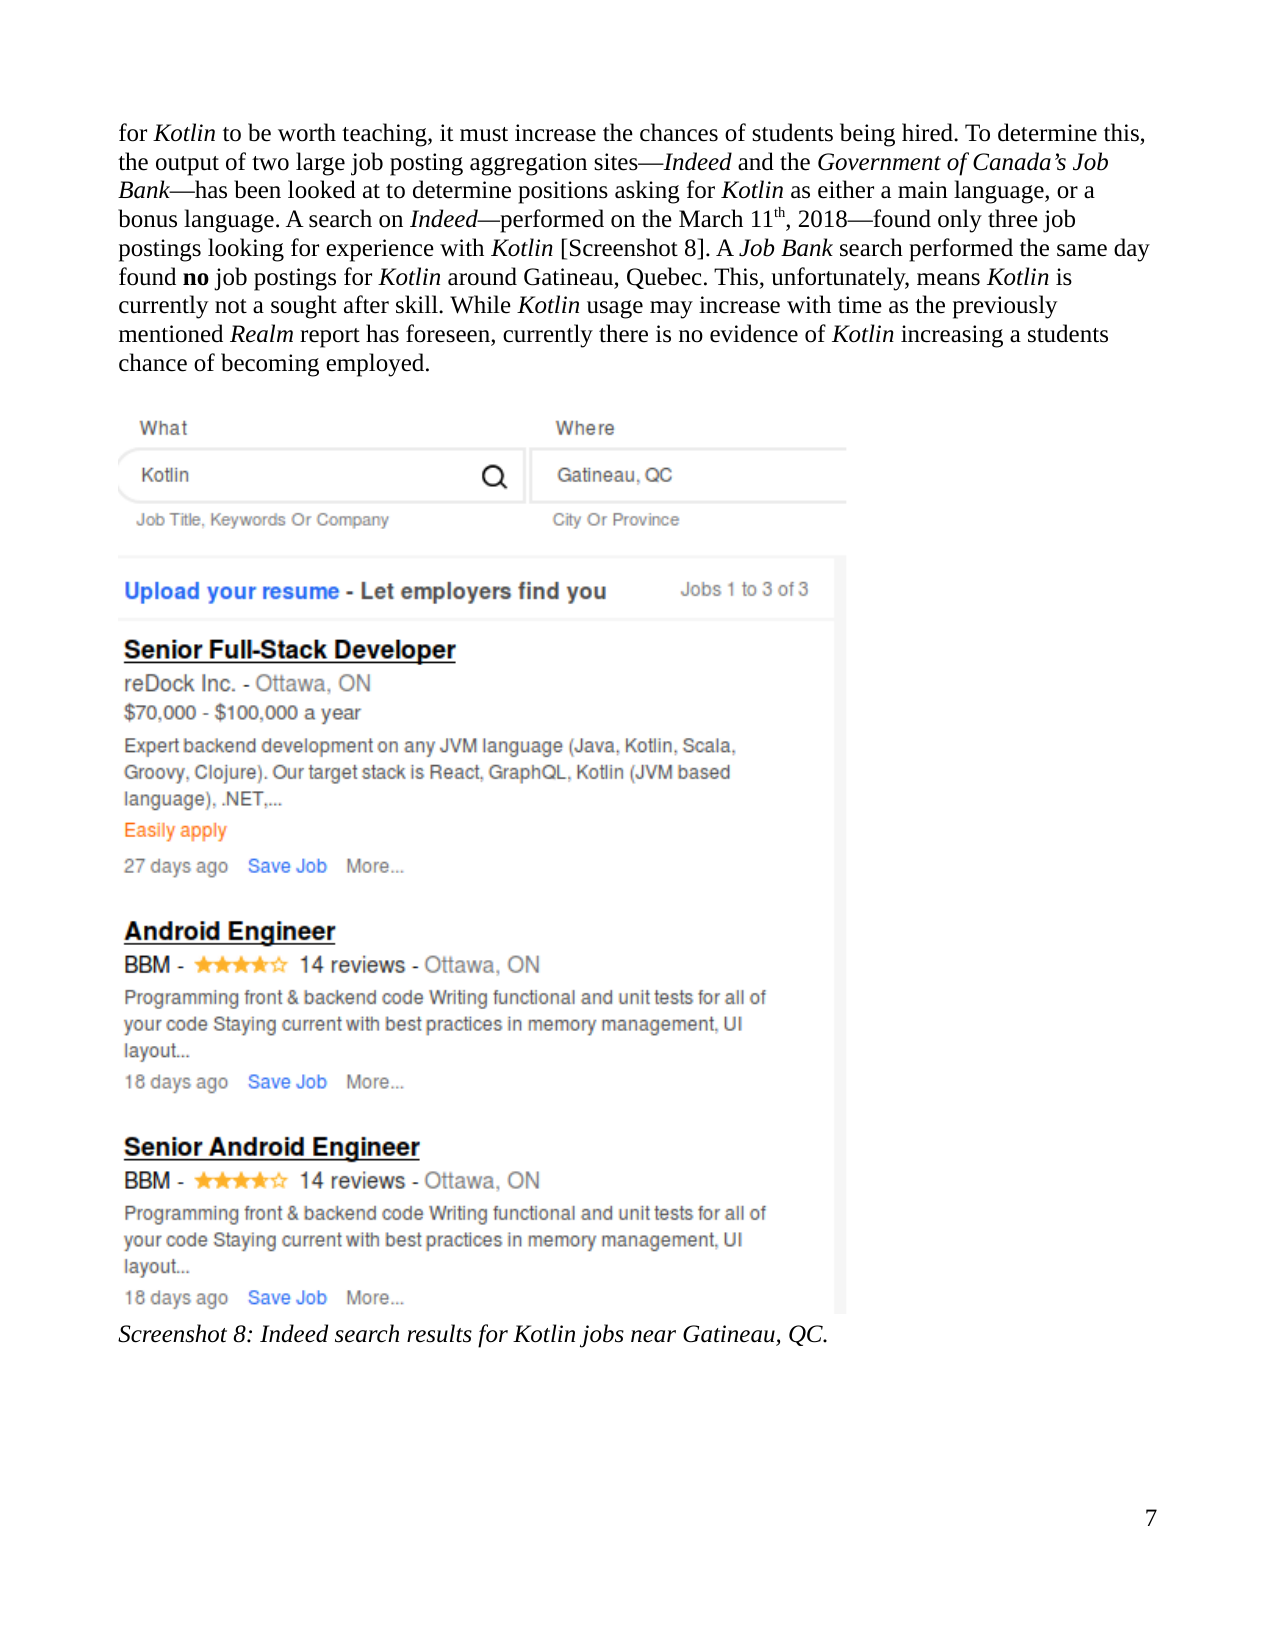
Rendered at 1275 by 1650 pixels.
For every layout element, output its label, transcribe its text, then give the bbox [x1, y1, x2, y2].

text for Kotlin to be worth teaching, it must increase the chances of students being hired. To determine this, the output of two large job posting aggregation sites—Indeed and the Government of Canada’s Job Bank—has been looked at to determine positions asking for Kotlin as either a main language, or a bonus language. A search on Indeed—performed on the March 11th, 2018—found only three job postings looking for experience with Kotlin [Screenshot 8]. A Job Bank search performed the same day found no job postings for Kotlin around Gatineau, Quebec. This, unfortunately, means Kotlin is currently not a sought after skill. While Kotlin usage may increase with time as the previously mentioned Realm report has foreseen, currently there is no evidence of Kotlin increasing a students chance of becoming employed. [118, 118, 1157, 377]
text Screenshot 8: Indeed search results for Kotlin jobs near Gatineau, QC. [118, 1314, 846, 1348]
picture [118, 407, 847, 1314]
